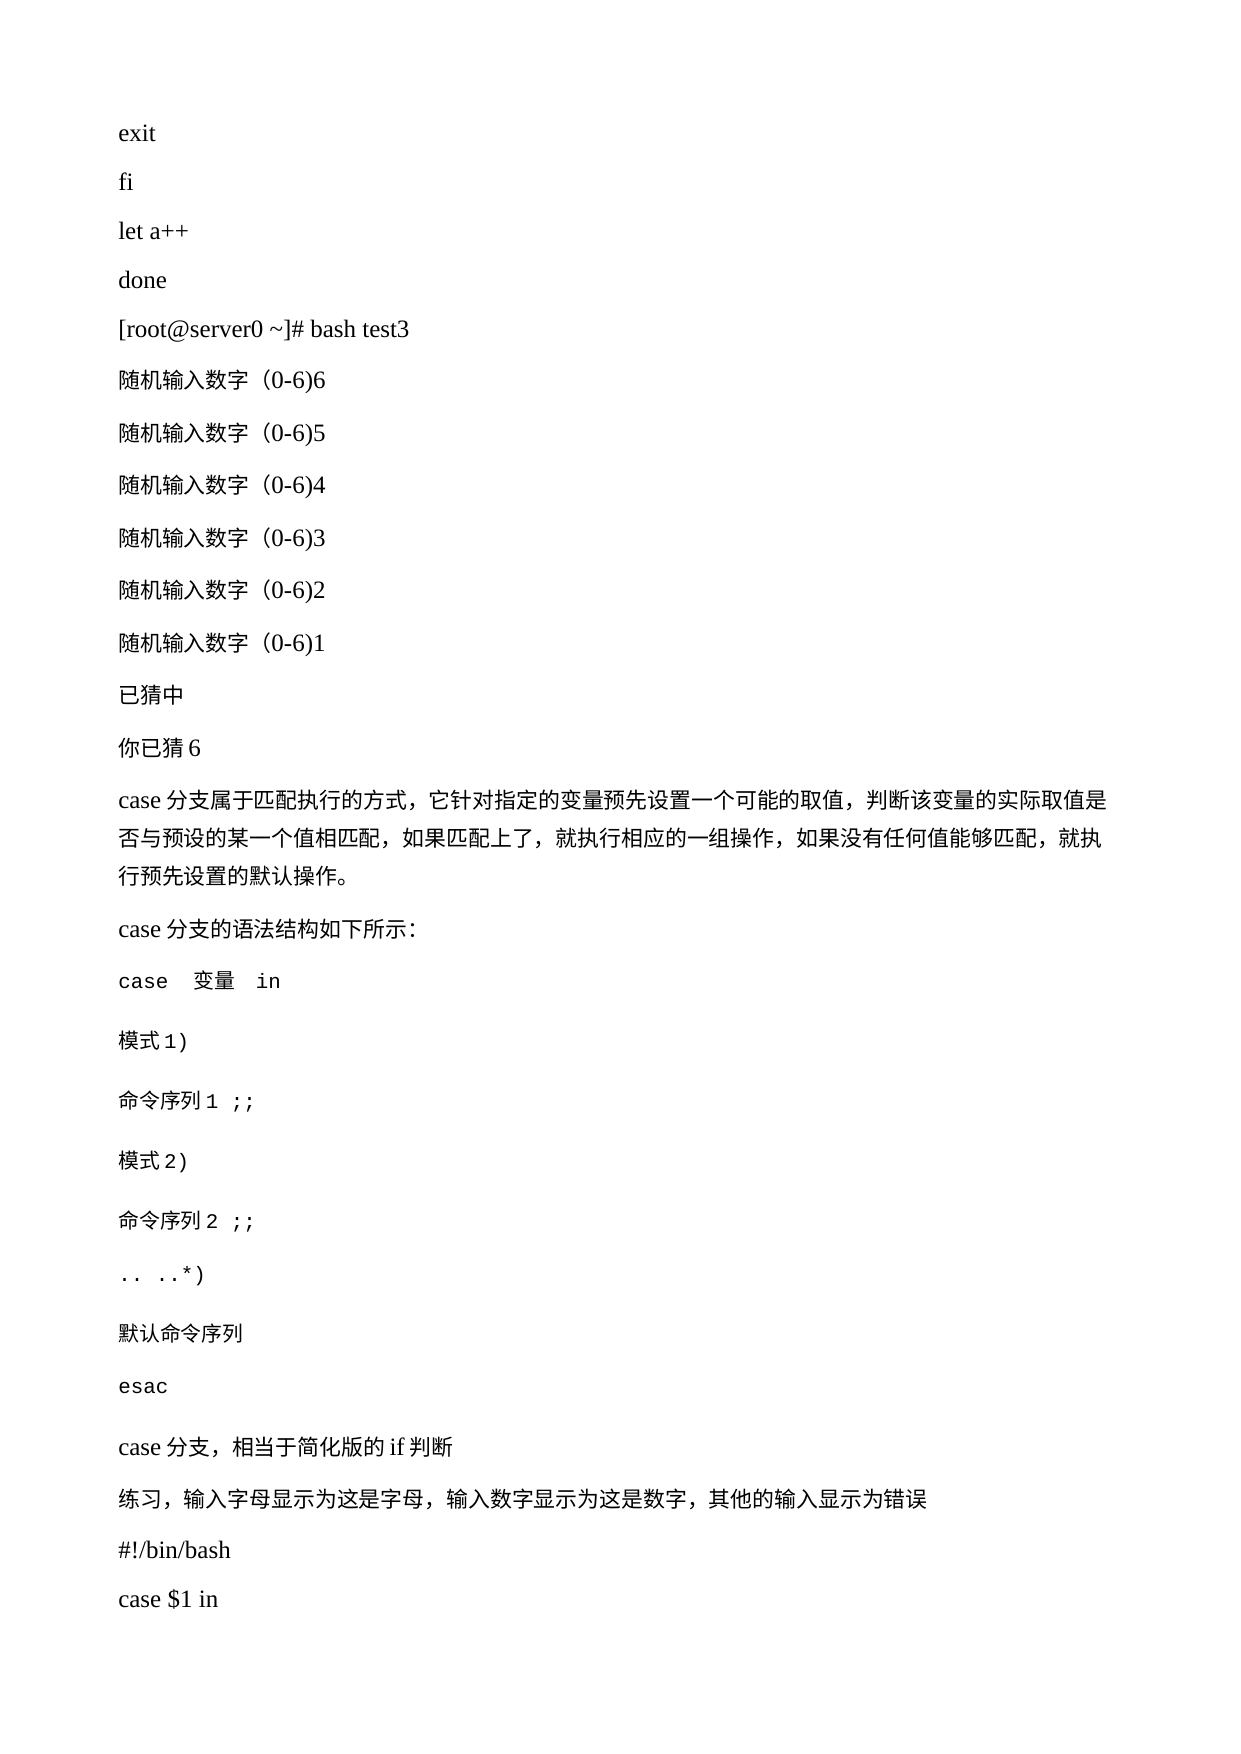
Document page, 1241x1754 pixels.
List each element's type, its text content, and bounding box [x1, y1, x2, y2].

text 你已猜6 [118, 731, 1122, 763]
text .. ..*) [118, 1264, 1122, 1287]
text case分支的语法结构如下所示： [118, 912, 1122, 943]
text #!/bin/bash [118, 1535, 1122, 1563]
text exit [118, 118, 1122, 147]
text 模式2) [118, 1144, 1122, 1174]
text 随机输入数字（0-6)4 [118, 468, 1122, 500]
text 随机输入数字（0-6)5 [118, 416, 1122, 448]
text case分支属于匹配执行的方式，它针对指定的变量预先设置一个可能的取值，判断该变量的实际取值是否与预设的某一个值相匹配，如果匹配上了，就执行相应的一组操作，如果没有任何值能够匹配，就执行预先设置的默认操作。 [118, 783, 1122, 891]
text fi [118, 167, 1122, 196]
text let a++ [118, 216, 1122, 245]
text 随机输入数字（0-6)6 [118, 363, 1122, 395]
text 练习，输入字母显示为这是字母，输入数字显示为这是数字，其他的输入显示为错误 [118, 1482, 1122, 1514]
text 模式1) [118, 1024, 1122, 1054]
text esac [118, 1377, 1122, 1400]
text 随机输入数字（0-6)1 [118, 626, 1122, 658]
text 默认命令序列 [118, 1317, 1122, 1347]
text case分支，相当于简化版的if判断 [118, 1430, 1122, 1461]
text done [118, 265, 1122, 294]
text 命令序列1 ;; [118, 1084, 1122, 1114]
text 已猜中 [118, 678, 1122, 710]
text 命令序列2 ;; [118, 1204, 1122, 1234]
text case 变量 in [118, 964, 1122, 995]
text 随机输入数字（0-6)2 [118, 573, 1122, 605]
text [root@server0 ~]# bash test3 [118, 314, 1122, 343]
text case $1 in [118, 1584, 1122, 1612]
text 随机输入数字（0-6)3 [118, 521, 1122, 553]
